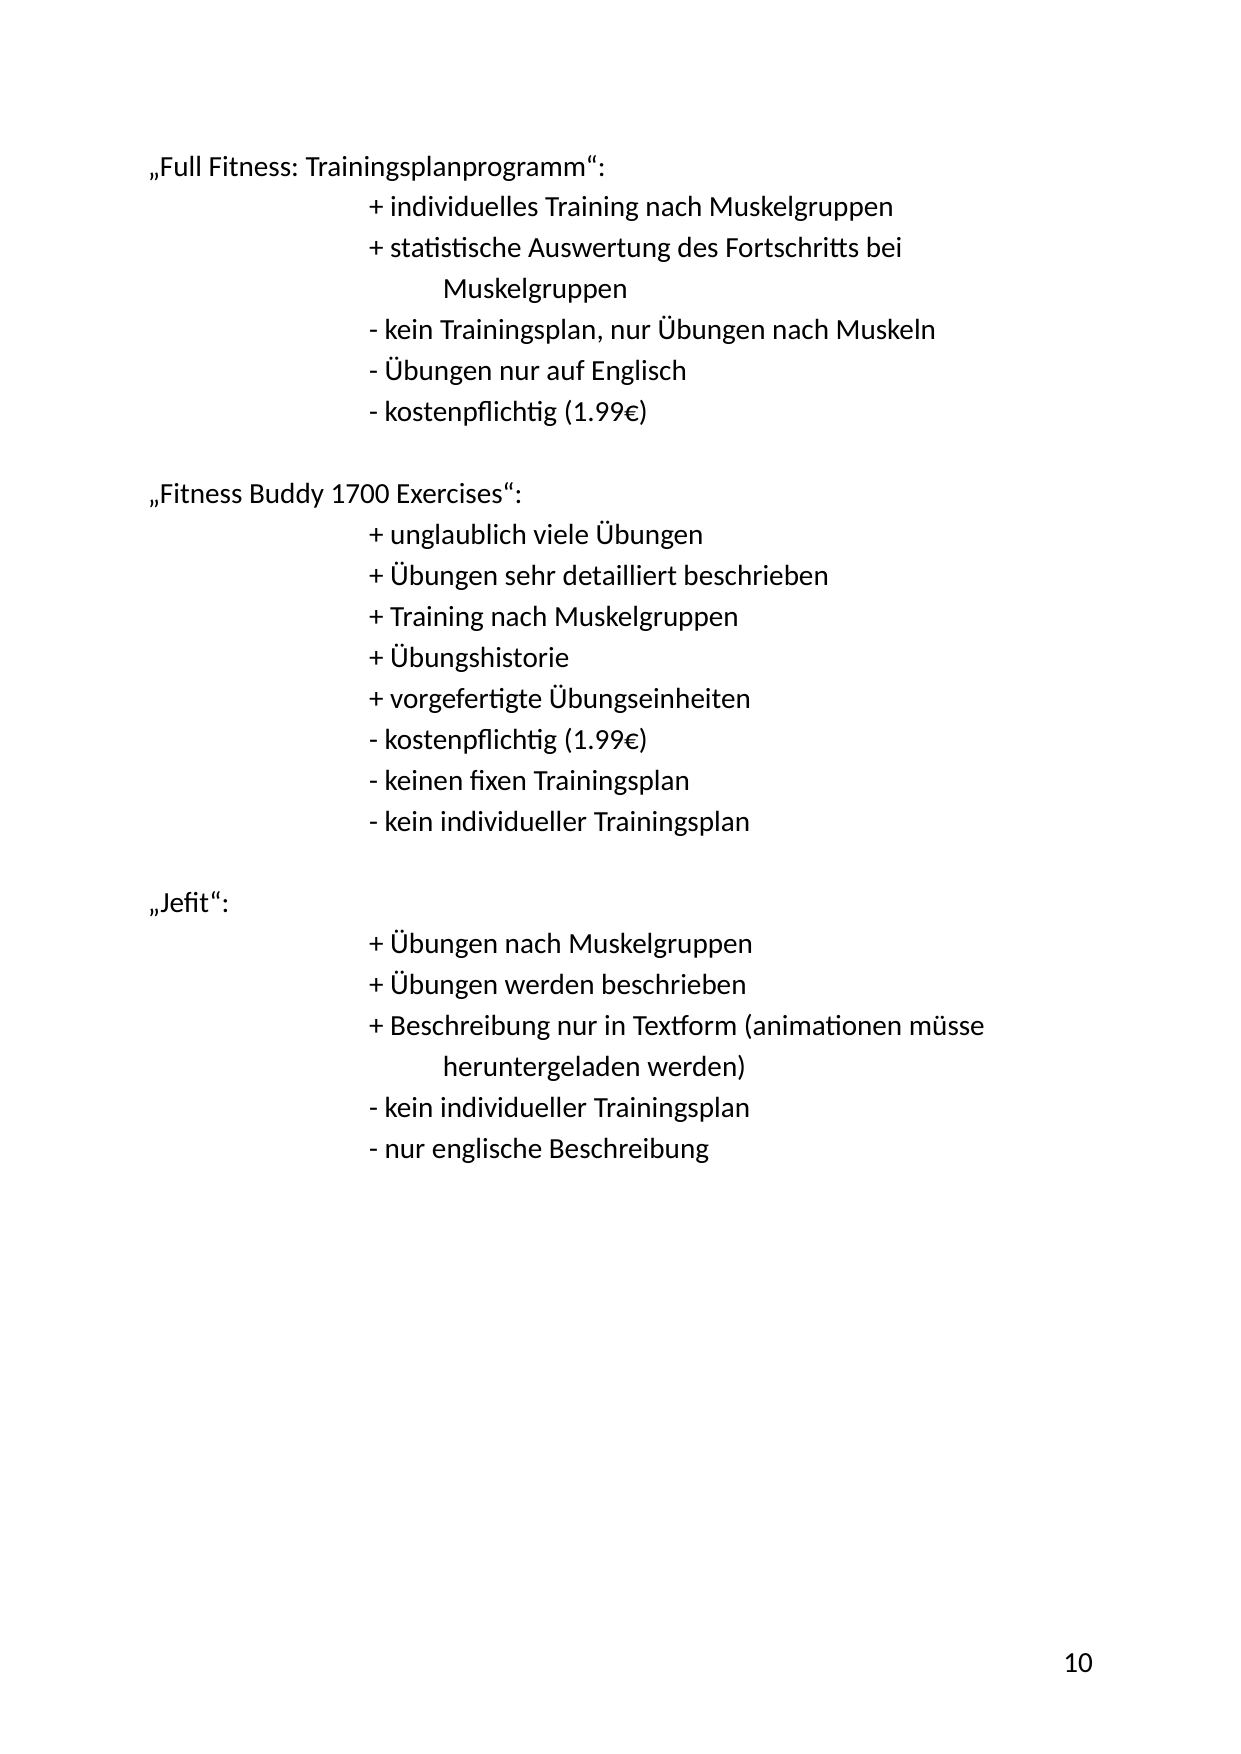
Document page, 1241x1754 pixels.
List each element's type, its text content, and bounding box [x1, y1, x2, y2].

text + statistische Auswertung des Fortschritts bei Muskelgruppen [148, 229, 1093, 306]
text - kein individueller Trainingsplan [148, 1089, 1093, 1125]
text - kein Trainingsplan, nur Übungen nach Muskeln [148, 311, 1093, 347]
text - kostenpflichtig (1.99€) [148, 721, 1093, 756]
text + Beschreibung nur in Textform (animationen müsse heruntergeladen werden) [148, 1007, 1093, 1084]
text + unglaublich viele Übungen [148, 516, 1093, 552]
text + vorgefertigte Übungseinheiten [148, 680, 1093, 715]
text + Übungen nach Muskelgruppen [148, 925, 1093, 961]
text „Fitness Buddy 1700 Exercises“: [148, 475, 1093, 511]
text - kein individueller Trainingsplan [148, 803, 1093, 838]
text - keinen fixen Trainingsplan [148, 762, 1093, 797]
text + Übungshistorie [148, 639, 1093, 674]
text + individuelles Training nach Muskelgruppen [148, 188, 1093, 224]
text „Jefit“: [148, 884, 1093, 920]
text - kostenpflichtig (1.99€) [148, 393, 1093, 429]
text + Übungen sehr detailliert beschrieben [148, 557, 1093, 593]
text - nur englische Beschreibung [148, 1130, 1093, 1166]
text + Training nach Muskelgruppen [148, 598, 1093, 633]
text „Full Fitness: Trainingsplanprogramm“: [148, 148, 1093, 183]
text + Übungen werden beschrieben [148, 966, 1093, 1002]
text - Übungen nur auf Englisch [148, 352, 1093, 388]
